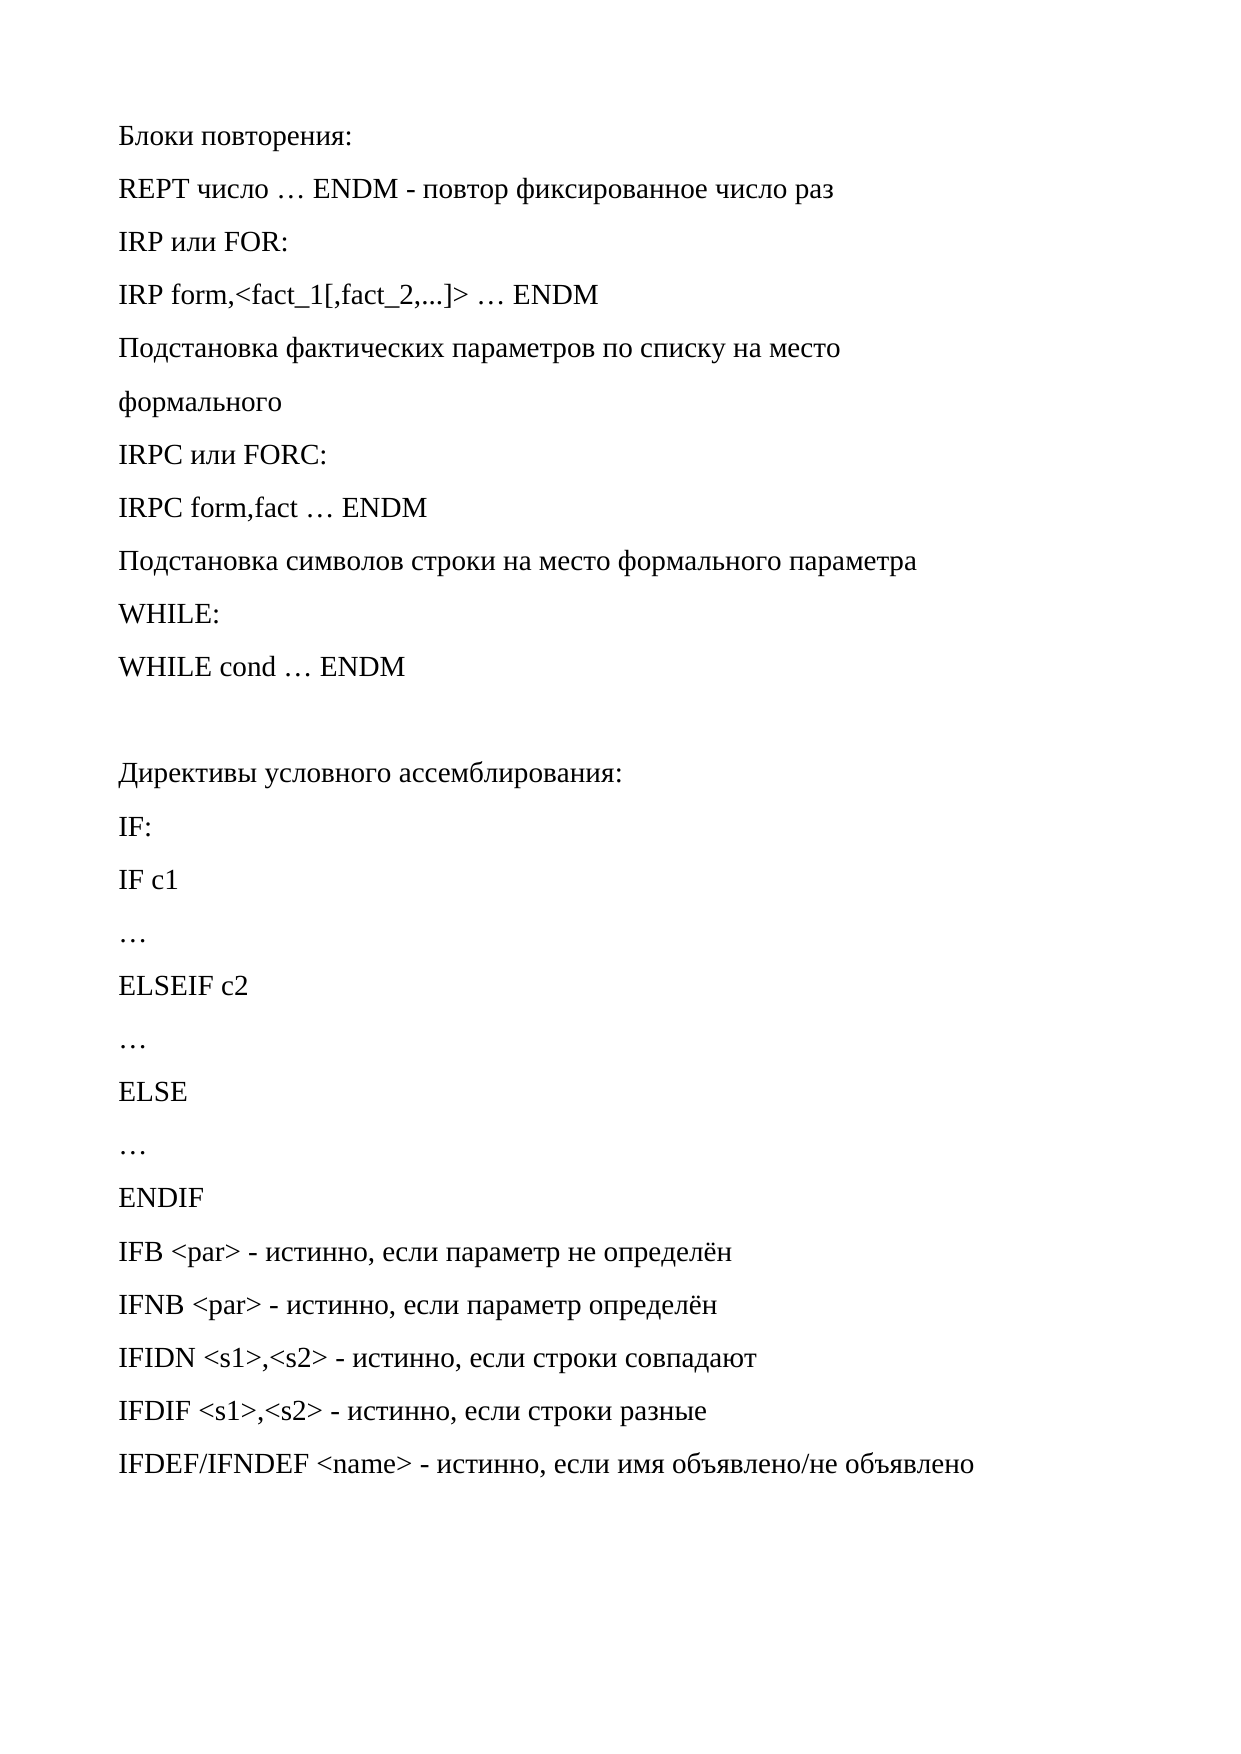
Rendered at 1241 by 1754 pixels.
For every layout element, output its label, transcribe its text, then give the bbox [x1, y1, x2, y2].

text ELSE [118, 1074, 1122, 1108]
text Блоки повторения: [118, 118, 1122, 152]
text IFIDN <s1>,<s2> - истинно, если строки совпадают [118, 1340, 1122, 1373]
text … [118, 1021, 1122, 1055]
text IRP form,<fact_1[,fact_2,...]> … ENDM [118, 277, 1122, 311]
text IFNB <par> - истинно, если параметр определён [118, 1287, 1122, 1320]
text IF c1 [118, 862, 1122, 895]
text IRPC form,fact … ENDM [118, 490, 1122, 523]
text IF: [118, 809, 1122, 842]
text IRP или FOR: [118, 224, 1122, 258]
text WHILE: [118, 596, 1122, 630]
text IRPC или FORC: [118, 437, 1122, 470]
text Подстановка фактических параметров по списку на место [118, 331, 1122, 364]
text Подстановка символов строки на место формального параметра [118, 543, 1122, 577]
text IFDEF/IFNDEF <name> - истинно, если имя объявлено/не объявлено [118, 1446, 1122, 1480]
text WHILE cond … ENDM [118, 649, 1122, 683]
text ELSEIF c2 [118, 968, 1122, 1002]
text … [118, 915, 1122, 948]
text REPT число … ENDM - повтор фиксированное число раз [118, 171, 1122, 205]
text … [118, 1127, 1122, 1161]
text IFDIF <s1>,<s2> - истинно, если строки разные [118, 1393, 1122, 1427]
text ENDIF [118, 1181, 1122, 1214]
text IFB <par> - истинно, если параметр не определён [118, 1234, 1122, 1267]
text формального [118, 384, 1122, 417]
text Директивы условного ассемблирования: [118, 756, 1122, 789]
